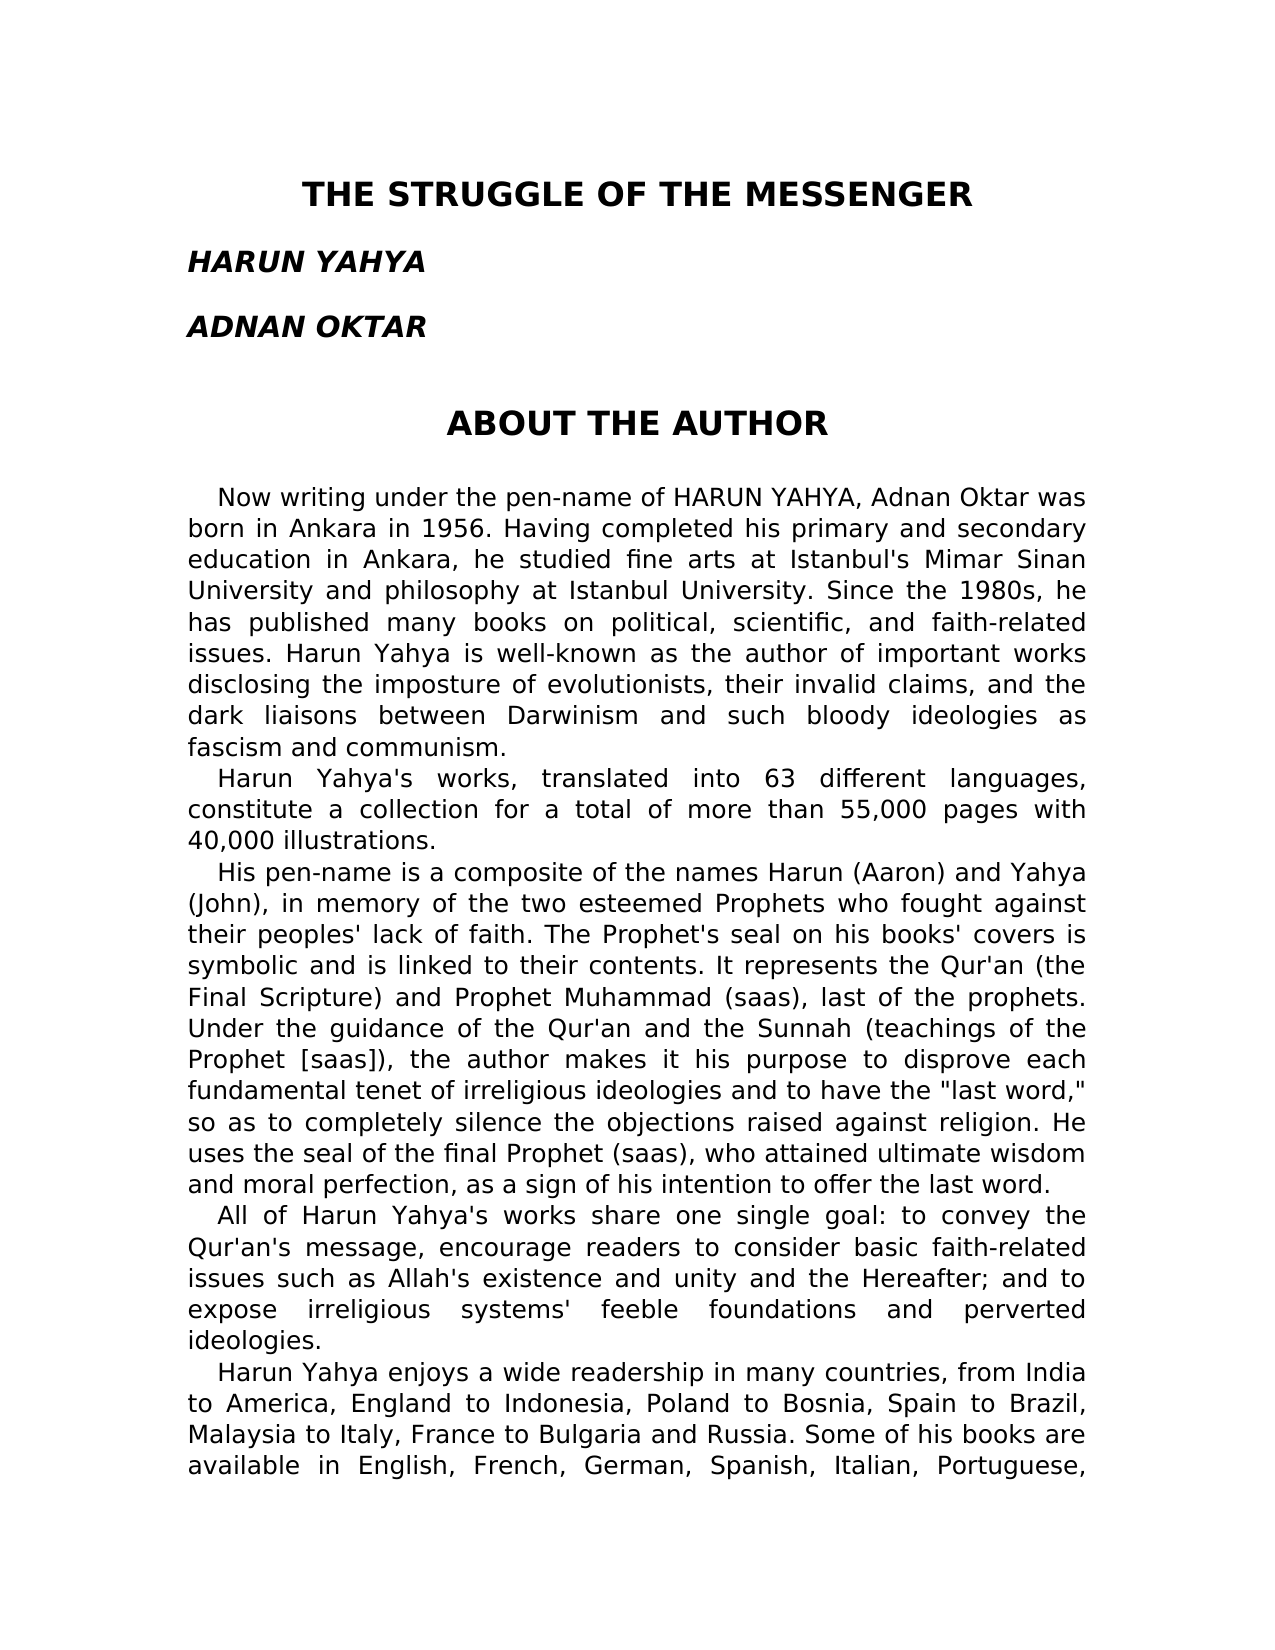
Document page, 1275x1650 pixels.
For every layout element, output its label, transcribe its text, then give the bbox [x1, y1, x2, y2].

text His pen-name is a composite of the names Harun (Aaron) and Yahya (John), in memory of the two esteemed Prophets who fought against their peoples' lack of faith. The Prophet's seal on his books' covers is symbolic and is linked to their contents. It represents the Qur'an (the Final Scripture) and Prophet Muhammad (saas), last of the prophets. Under the guidance of the Qur'an and the Sunnah (teachings of the Prophet [saas]), the author makes it his purpose to disprove each fundamental tenet of irreligious ideologies and to have the "last word," so as to completely silence the objections raised against religion. He uses the seal of the final Prophet (saas), who attained ultimate wisdom and moral perfection, as a sign of his intention to offer the last word. [187, 856, 1087, 1200]
text Harun Yahya's works, translated into 63 different languages, constitute a collection for a total of more than 55,000 pages with 40,000 illustrations. [187, 762, 1087, 856]
text Now writing under the pen-name of HARUN YAHYA, Adnan Oktar was born in Ankara in 1956. Having completed his primary and secondary education in Ankara, he studied fine arts at Istanbul's Mimar Sinan University and philosophy at Istanbul University. Since the 1980s, he has published many books on political, scientific, and faith-related issues. Harun Yahya is well-known as the author of important works disclosing the imposture of evolutionists, their invalid claims, and the dark liaisons between Darwinism and such bloody ideologies as fascism and communism. [187, 481, 1087, 762]
subtitle ADNAN OKTAR [187, 310, 1087, 344]
subtitle ABOUT THE AUTHOR [187, 405, 1087, 443]
subtitle THE STRUGGLE OF THE MESSENGER [187, 175, 1087, 214]
text Harun Yahya enjoys a wide readership in many countries, from India to America, England to Indonesia, Poland to Bosnia, Spain to Brazil, Malaysia to Italy, France to Bulgaria and Russia. Some of his books are available in English, French, German, Spanish, Italian, Portuguese, [187, 1356, 1087, 1481]
subtitle HARUN YAHYA [187, 245, 1087, 279]
text All of Harun Yahya's works share one single goal: to convey the Qur'an's message, encourage readers to consider basic faith-related issues such as Allah's existence and unity and the Hereafter; and to expose irreligious systems' feeble foundations and perverted ideologies. [187, 1200, 1087, 1356]
